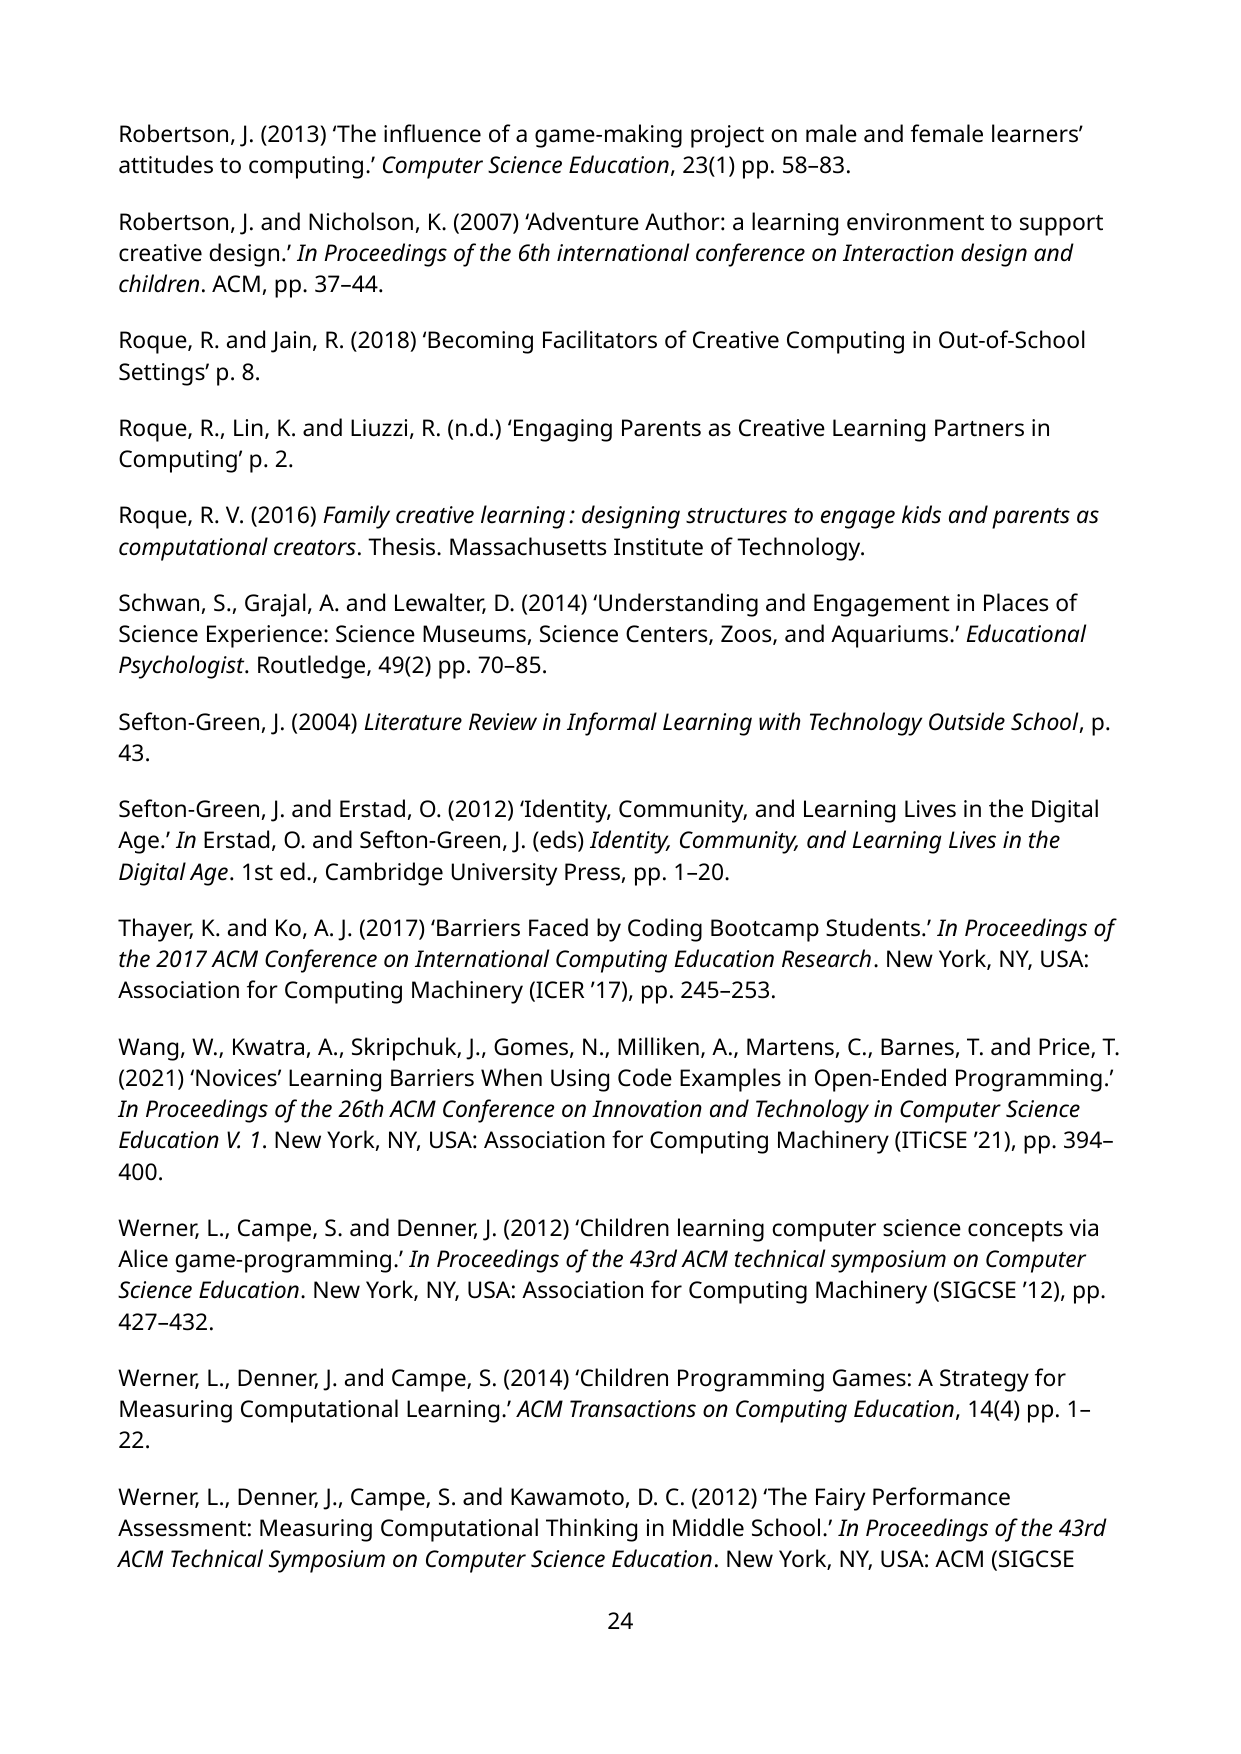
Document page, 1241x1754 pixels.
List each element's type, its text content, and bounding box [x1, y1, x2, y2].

text Werner, L., Denner, J., Campe, S. and Kawamoto, D. C. (2012) ‘The Fairy Performance Assessment: Measuring Computational Thinking in Middle School.’ In Proceedings of the 43rd ACM Technical Symposium on Computer Science Education. New York, NY, USA: ACM (SIGCSE [118, 1481, 1122, 1574]
text Schwan, S., Grajal, A. and Lewalter, D. (2014) ‘Understanding and Engagement in Places of Science Experience: Science Museums, Science Centers, Zoos, and Aquariums.’ Educational Psychologist. Routledge, 49(2) pp. 70–85. [118, 587, 1122, 681]
text Robertson, J. (2013) ‘The influence of a game-making project on male and female learners’ attitudes to computing.’ Computer Science Education, 23(1) pp. 58–83. [118, 118, 1122, 181]
text Sefton-Green, J. (2004) Literature Review in Informal Learning with Technology Outside School, p. 43. [118, 706, 1122, 768]
text Roque, R., Lin, K. and Liuzzi, R. (n.d.) ‘Engaging Parents as Creative Learning Partners in Computing’ p. 2. [118, 412, 1122, 474]
text Roque, R. and Jain, R. (2018) ‘Becoming Facilitators of Creative Computing in Out-of-School Settings’ p. 8. [118, 324, 1122, 387]
text Thayer, K. and Ko, A. J. (2017) ‘Barriers Faced by Coding Bootcamp Students.’ In Proceedings of the 2017 ACM Conference on International Computing Education Research. New York, NY, USA: Association for Computing Machinery (ICER ’17), pp. 245–253. [118, 912, 1122, 1006]
text Werner, L., Campe, S. and Denner, J. (2012) ‘Children learning computer science concepts via Alice game-programming.’ In Proceedings of the 43rd ACM technical symposium on Computer Science Education. New York, NY, USA: Association for Computing Machinery (SIGCSE ’12), pp. 427–432. [118, 1212, 1122, 1337]
text Wang, W., Kwatra, A., Skripchuk, J., Gomes, N., Milliken, A., Martens, C., Barnes, T. and Price, T. (2021) ‘Novices’ Learning Barriers When Using Code Examples in Open-Ended Programming.’ In Proceedings of the 26th ACM Conference on Innovation and Technology in Computer Science Education V. 1. New York, NY, USA: Association for Computing Machinery (ITiCSE ’21), pp. 394–400. [118, 1031, 1122, 1187]
text Sefton-Green, J. and Erstad, O. (2012) ‘Identity, Community, and Learning Lives in the Digital Age.’ In Erstad, O. and Sefton-Green, J. (eds) Identity, Community, and Learning Lives in the Digital Age. 1st ed., Cambridge University Press, pp. 1–20. [118, 793, 1122, 887]
text Werner, L., Denner, J. and Campe, S. (2014) ‘Children Programming Games: A Strategy for Measuring Computational Learning.’ ACM Transactions on Computing Education, 14(4) pp. 1–22. [118, 1362, 1122, 1456]
text Roque, R. V. (2016) Family creative learning : designing structures to engage kids and parents as computational creators. Thesis. Massachusetts Institute of Technology. [118, 499, 1122, 562]
text Robertson, J. and Nicholson, K. (2007) ‘Adventure Author: a learning environment to support creative design.’ In Proceedings of the 6th international conference on Interaction design and children. ACM, pp. 37–44. [118, 206, 1122, 299]
